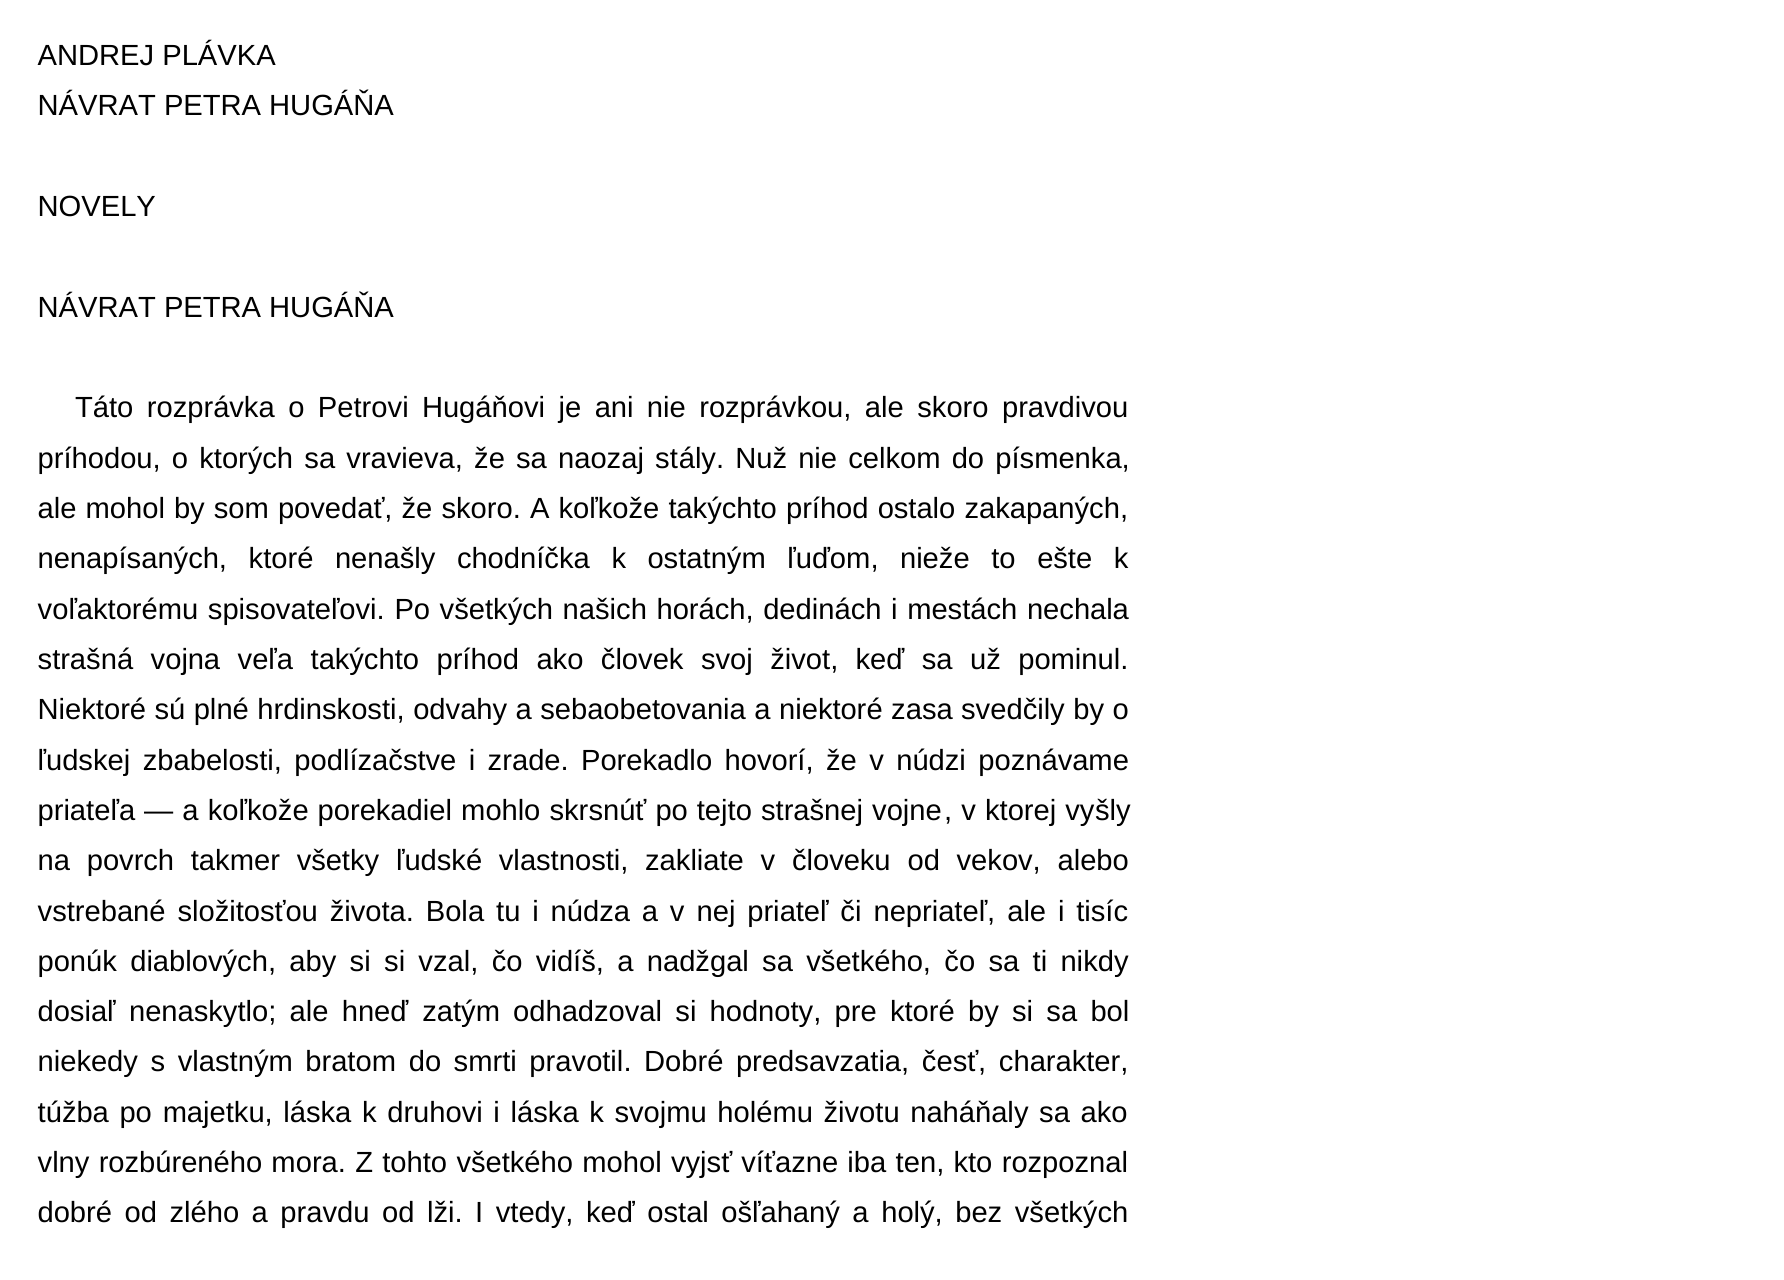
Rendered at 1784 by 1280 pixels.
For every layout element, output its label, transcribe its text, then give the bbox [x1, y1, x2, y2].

text ANDREJ PLÁVKA [37, 37, 1130, 71]
subtitle NÁVRAT PETRA HUGÁŇA [37, 88, 1130, 121]
text Táto rozprávka o Petrovi Hugáňovi je ani nie rozprávkou, ale skoro pravdivou príhodou, o ktorých sa vravieva, že sa naozaj stály. Nuž nie celkom do písmenka, ale mohol by som povedať, že skoro. A koľkože takýchto príhod ostalo zakapaných, nenapísaných, ktoré nenašly chodníčka k ostatným ľuďom, nieže to ešte k voľaktorému spisovateľovi. Po všetkých našich horách, dedinách i mestách nechala strašná vojna veľa takýchto príhod ako človek svoj život, keď sa už pominul. Niektoré sú plné hrdinskosti, odvahy a sebaobetovania a niektoré zasa svedčily by o ľudskej zbabelosti, podlízačstve i zrade. Porekadlo hovorí, že v núdzi poznávame priateľa — a koľkože porekadiel mohlo skrsnúť po tejto strašnej vojne, v ktorej vyšly na povrch takmer všetky ľudské vlastnosti, zakliate v človeku od vekov, alebo vstrebané složitosťou života. Bola tu i núdza a v nej priateľ či nepriateľ, ale i tisíc ponúk diablových, aby si si vzal, čo vidíš, a nadžgal sa všetkého, čo sa ti nikdy dosiaľ nenaskytlo; ale hneď zatým odhadzoval si hodnoty, pre ktoré by si sa bol niekedy s vlastným bratom do smrti pravotil. Dobré predsavzatia, česť, charakter, túžba po majetku, láska k druhovi i láska k svojmu holému životu naháňaly sa ako vlny rozbúreného mora. Z tohto všetkého mohol vyjsť víťazne iba ten, kto rozpoznal dobré od zlého a pravdu od lži. I vtedy, keď ostal ošľahaný a holý, bez všetkých [37, 390, 1130, 1229]
subtitle NÁVRAT PETRA HUGÁŇA [37, 290, 1130, 323]
subtitle NOVELY [37, 189, 1130, 223]
